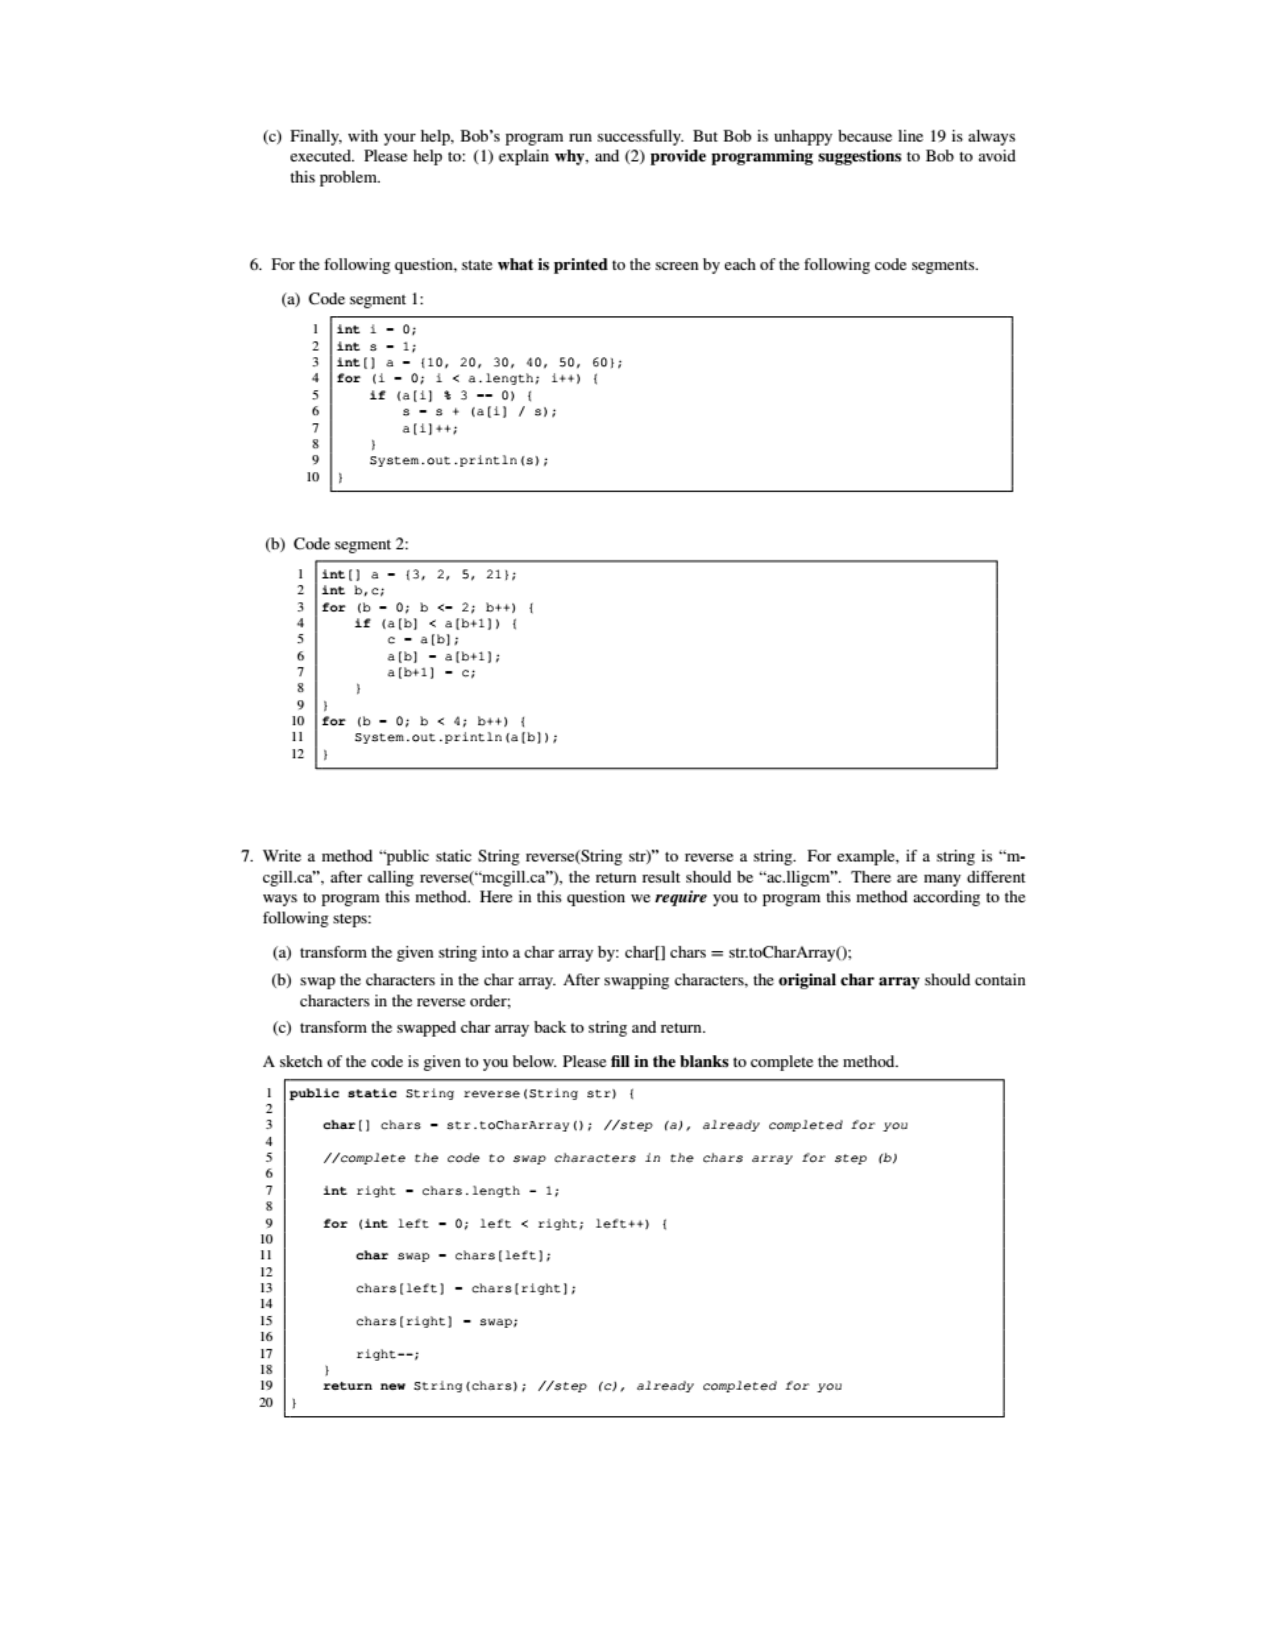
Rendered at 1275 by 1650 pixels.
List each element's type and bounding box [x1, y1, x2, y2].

picture [243, 249, 1032, 504]
picture [261, 532, 1014, 777]
picture [233, 834, 1042, 1440]
picture [243, 118, 1032, 192]
